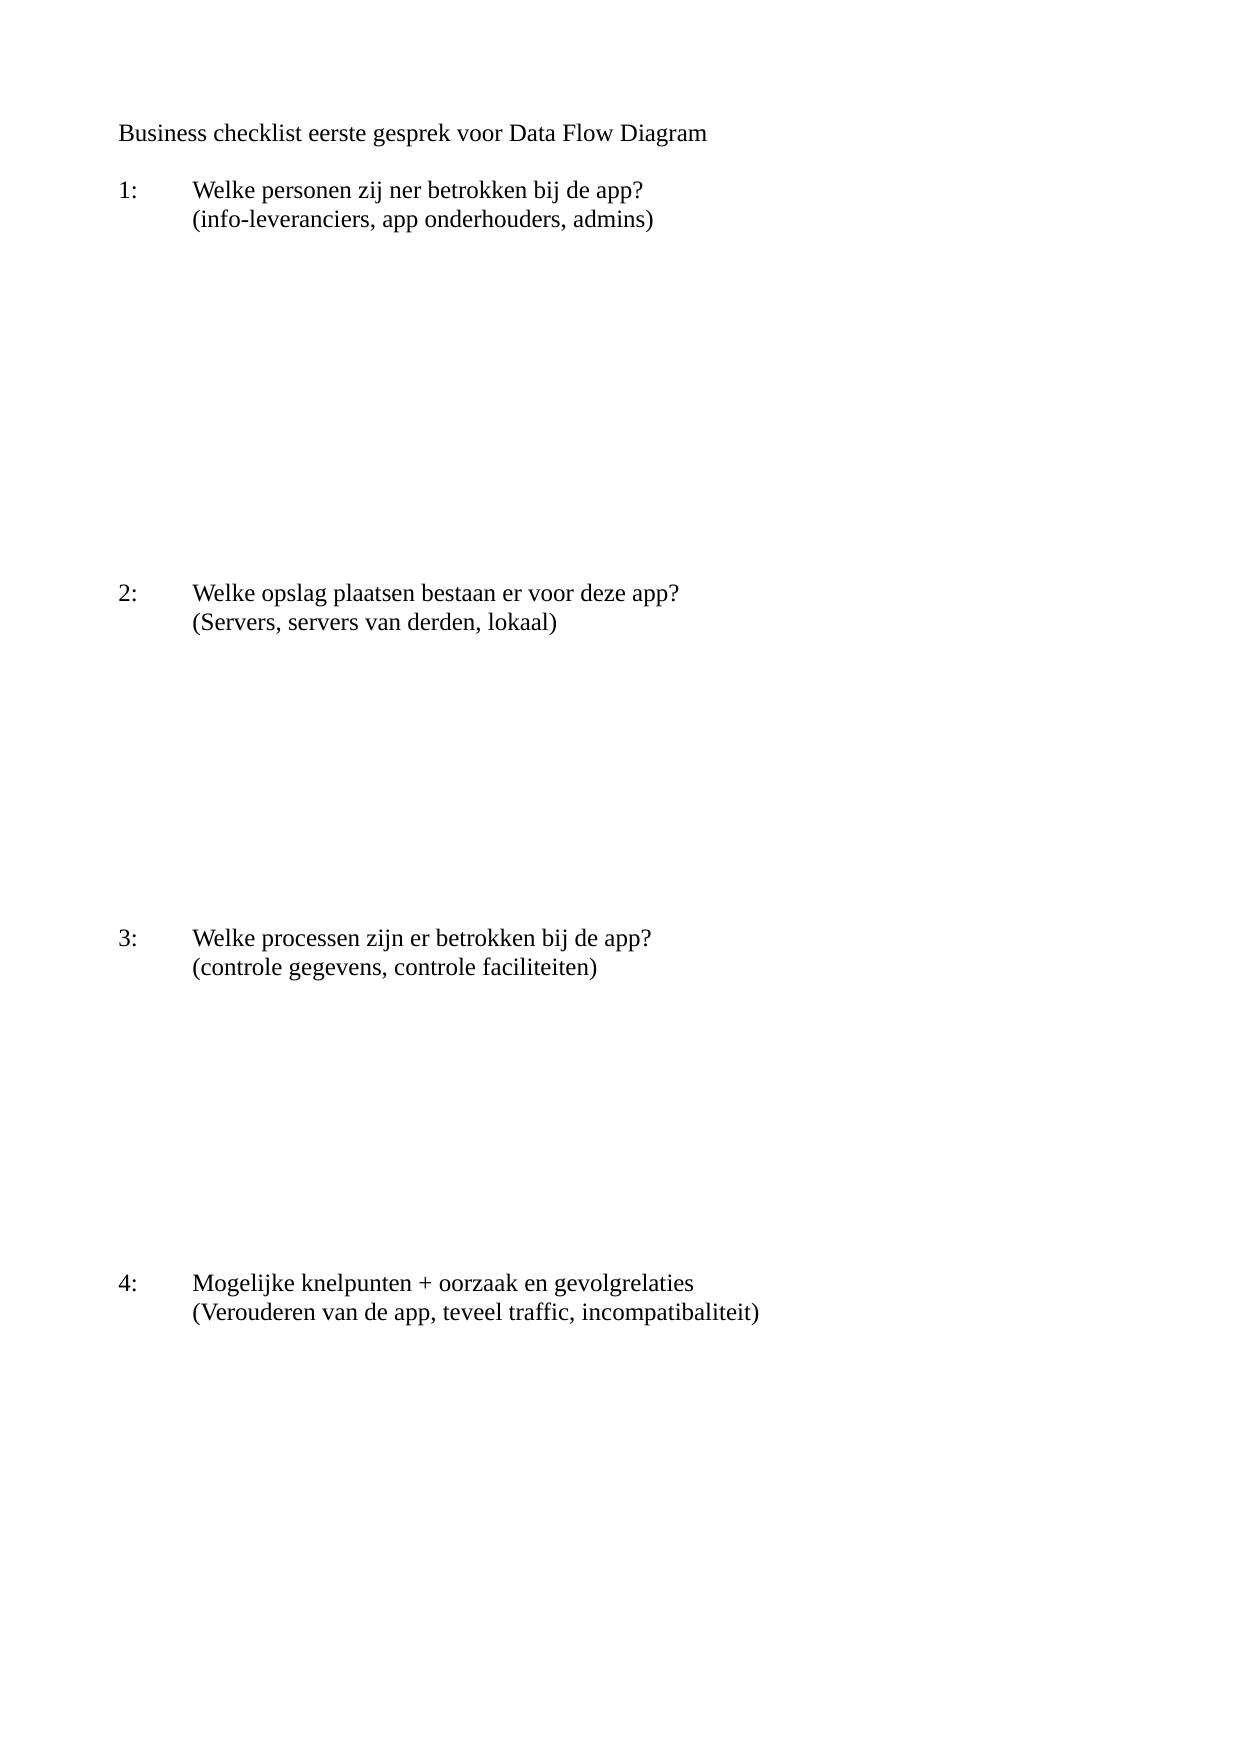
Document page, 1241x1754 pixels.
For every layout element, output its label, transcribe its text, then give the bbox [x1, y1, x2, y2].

text (controle gegevens, controle faciliteiten) [118, 952, 1122, 981]
text (info-leveranciers, app onderhouders, admins) [118, 204, 1122, 233]
text Business checklist eerste gesprek voor Data Flow Diagram [118, 118, 1122, 147]
text 2: Welke opslag plaatsen bestaan er voor deze app? [118, 578, 1122, 607]
text (Verouderen van de app, teveel traffic, incompatibaliteit) [118, 1297, 1122, 1326]
text 4: Mogelijke knelpunten + oorzaak en gevolgrelaties [118, 1268, 1122, 1297]
text 3: Welke processen zijn er betrokken bij de app? [118, 923, 1122, 952]
text 1: Welke personen zij ner betrokken bij de app? [118, 176, 1122, 204]
text (Servers, servers van derden, lokaal) [118, 607, 1122, 636]
